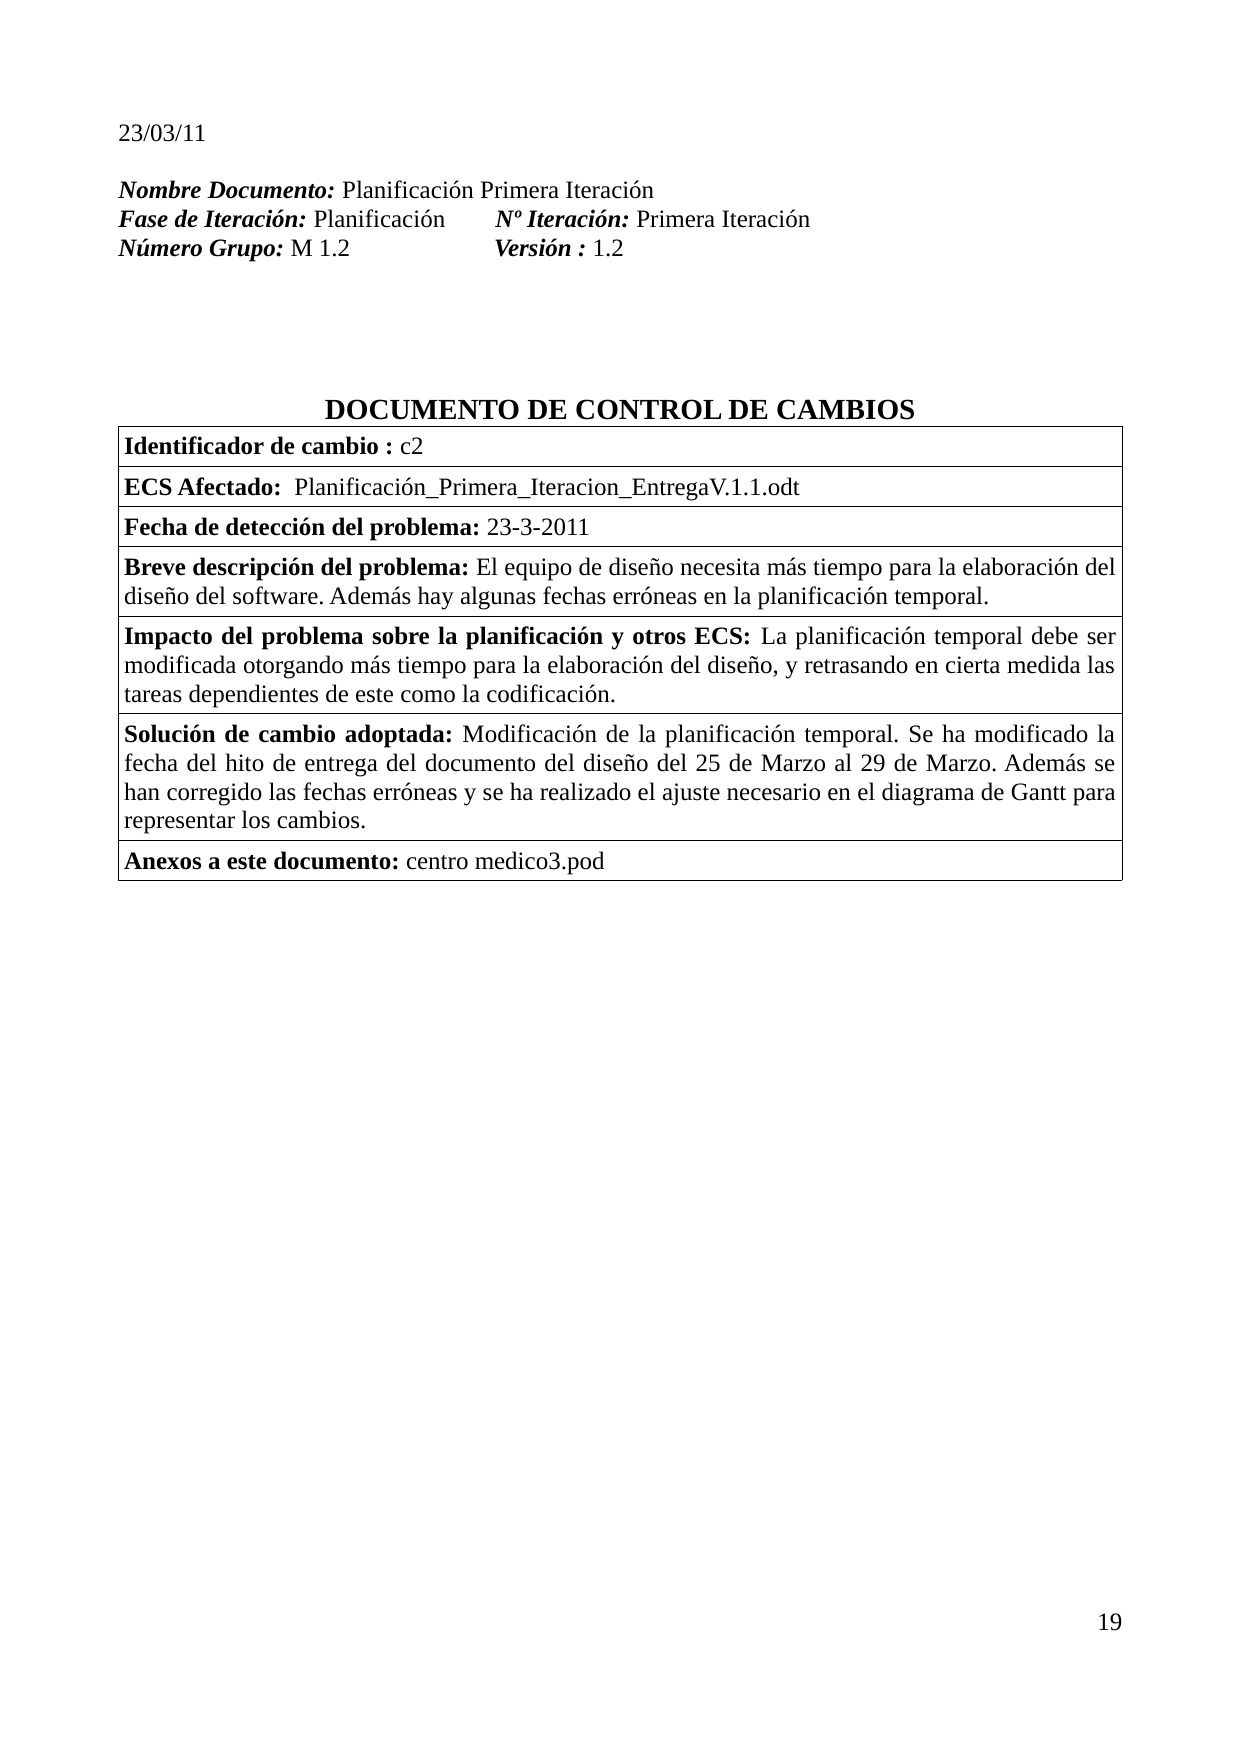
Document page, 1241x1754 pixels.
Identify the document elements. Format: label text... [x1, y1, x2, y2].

table_cell Fecha de detección del problema: 23-3-2011 [119, 507, 1122, 546]
table_cell Anexos a este documento: centro medico3.pod [119, 841, 1122, 880]
table_cell Impacto del problema sobre la planificación y otros ECS: La planificación temporal debe ser modificada otorgando más tiempo para la elaboración del diseño, y retrasando en cierta medida las tareas dependientes de este como la codificación. [119, 617, 1122, 713]
table_cell Breve descripción del problema: El equipo de diseño necesita más tiempo para la elaboración del diseño del software. Además hay algunas fechas erróneas en la planificación temporal. [119, 547, 1122, 616]
table_header Identificador de cambio : c2 [119, 427, 1122, 466]
table_cell Solución de cambio adoptada: Modificación de la planificación temporal. Se ha modificado la fecha del hito de entrega del documento del diseño del 25 de Marzo al 29 de Marzo. Además se han corregido las fechas erróneas y se ha realizado el ajuste necesario en el diagrama de Gantt para representar los cambios. [119, 714, 1122, 840]
table_cell ECS Afectado: Planificación_Primera_Iteracion_EntregaV.1.1.odt [119, 467, 1122, 506]
text DOCUMENTO DE CONTROL DE CAMBIOS [118, 392, 1122, 426]
